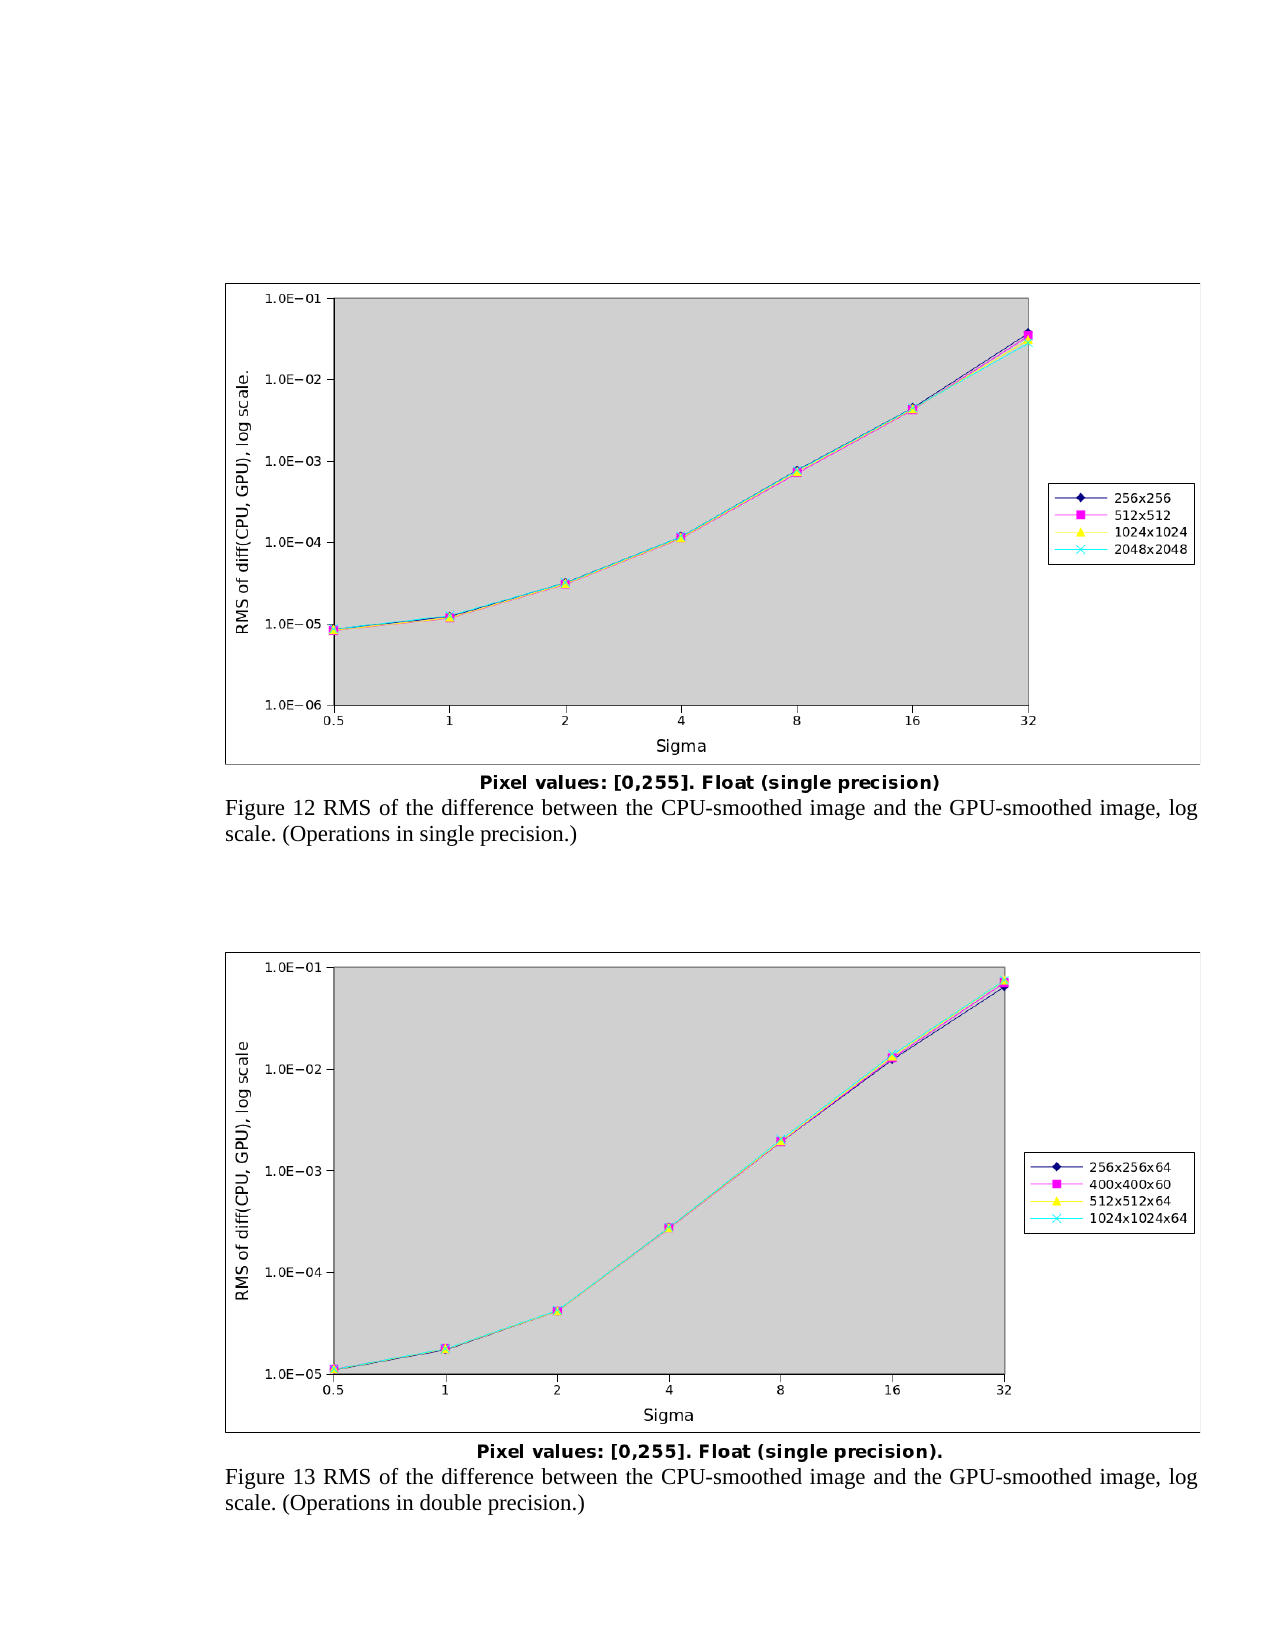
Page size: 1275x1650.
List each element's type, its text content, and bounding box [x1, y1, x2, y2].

picture [225, 952, 1200, 1463]
picture [225, 283, 1200, 794]
text Figure 13 RMS of the difference between the CPU-smoothed image and the GPU-smoothed image, log scale. (Operations in double precision.) [225, 1463, 1200, 1516]
text Figure 12 RMS of the difference between the CPU-smoothed image and the GPU-smoothed image, log scale. (Operations in single precision.) [225, 794, 1200, 846]
